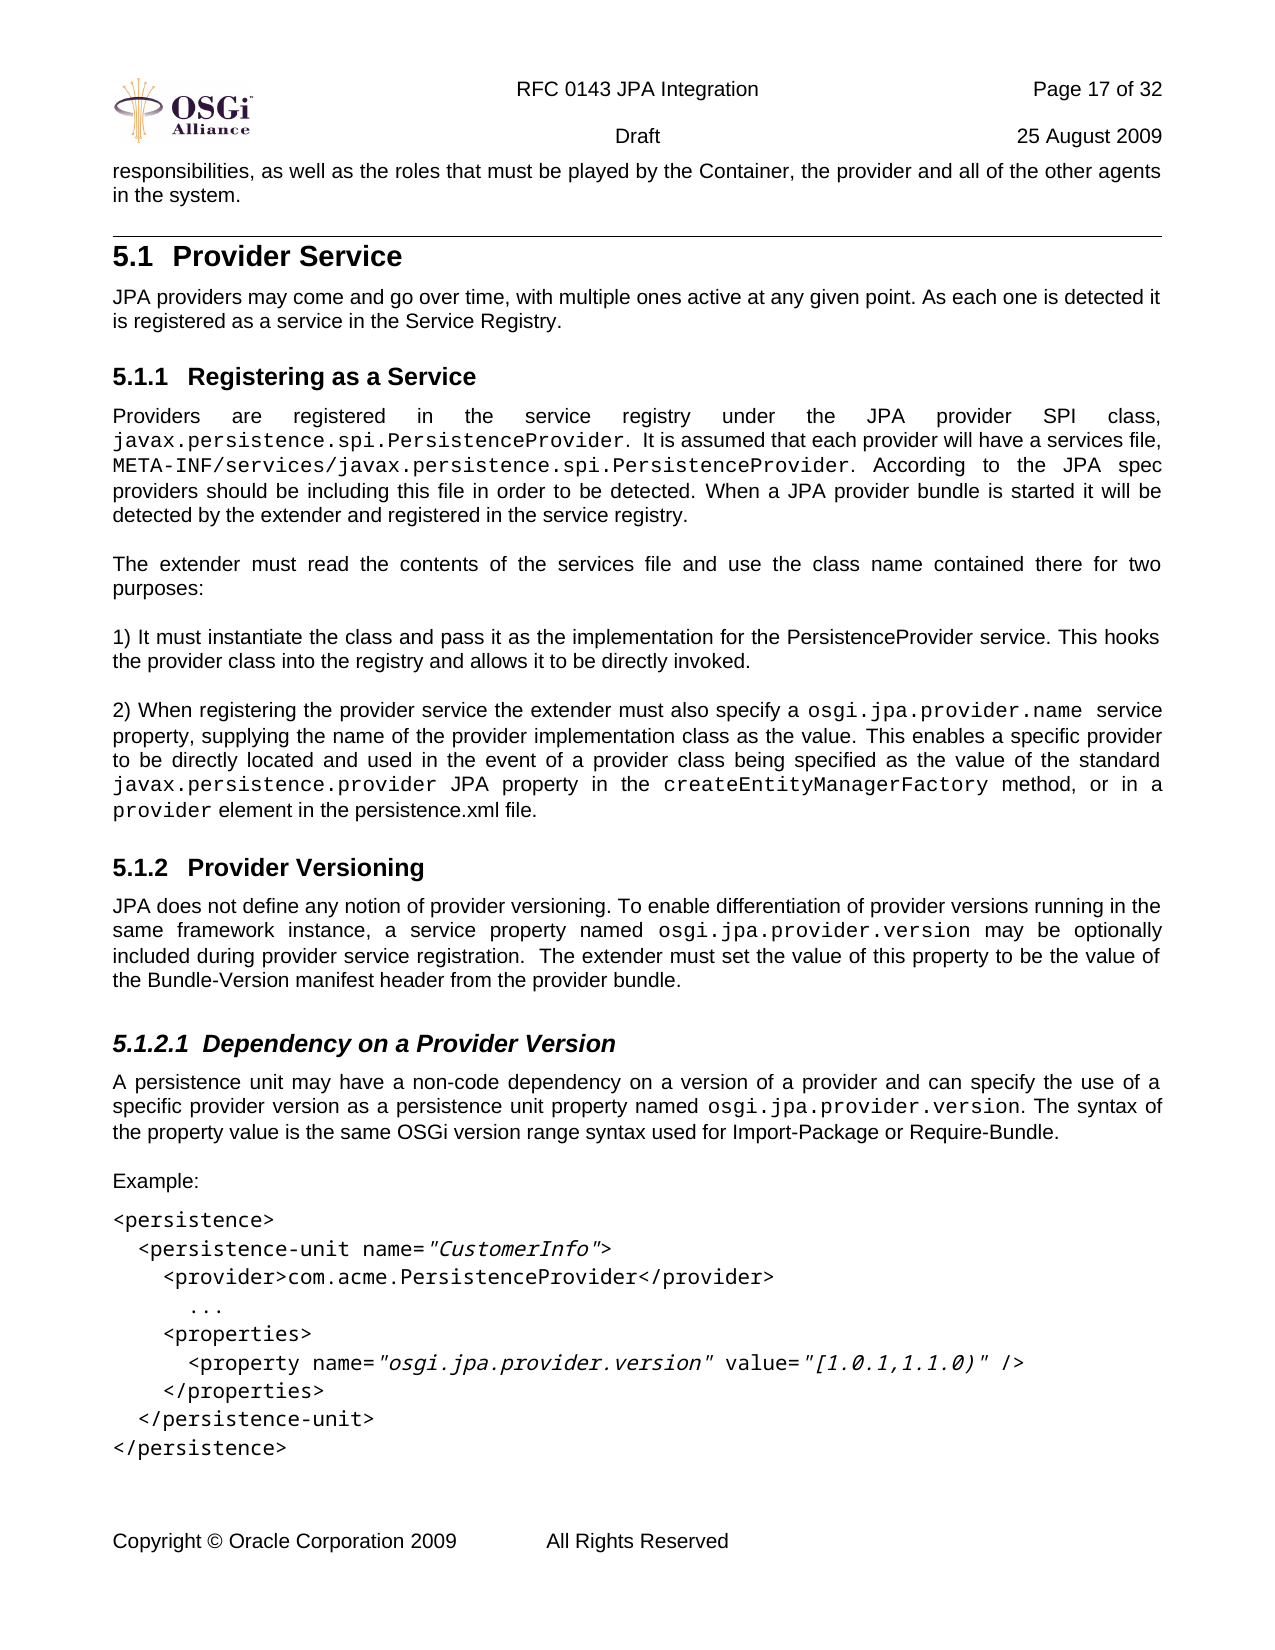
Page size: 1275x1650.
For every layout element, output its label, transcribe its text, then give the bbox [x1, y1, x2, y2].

text <persistence> [112, 1205, 1162, 1234]
text A persistence unit may have a non-code dependency on a version of a provider and can specify the use of a specific provider version as a persistence unit property named osgi.jpa.provider.version. The syntax of the property value is the same OSGi version range syntax used for Import-Package or Require-Bundle. [112, 1070, 1162, 1144]
text 2) When registering the provider service the extender must also specify a osgi.jpa.provider.name service property, supplying the name of the provider implementation class as the value. This enables a specific provider to be directly located and used in the event of a provider class being specified as the value of the standard javax.persistence.provider JPA property in the createEntityManagerFactory method, or in a provider element in the persistence.xml file. [112, 698, 1162, 823]
picture [114, 78, 254, 143]
text <properties> [112, 1319, 1162, 1348]
text ... [112, 1291, 1162, 1319]
text <provider>com.acme.PersistenceProvider</provider> [112, 1262, 1162, 1291]
text responsibilities, as well as the roles that must be played by the Container, the provider and all of the other agents in the system. [112, 159, 1162, 207]
text JPA does not define any notion of provider versioning. To enable differentiation of provider versions running in the same framework instance, a service property named osgi.jpa.provider.version may be optionally included during provider service registration. The extender must set the value of this property to be the value of the Bundle-Version manifest header from the provider bundle. [112, 894, 1162, 991]
text <property name="osgi.jpa.provider.version" value="[1.0.1,1.1.0)" /> [112, 1348, 1162, 1376]
text </persistence-unit> [112, 1404, 1162, 1433]
subtitle Registering as a Service [112, 362, 1162, 391]
text </properties> [112, 1376, 1162, 1404]
subtitle Provider Versioning [112, 852, 1162, 881]
text JPA providers may come and go over time, with multiple ones active at any given point. As each one is detected it is registered as a service in the Service Registry. [112, 285, 1162, 333]
text Example: [112, 1169, 1162, 1193]
text Providers are registered in the service registry under the JPA provider SPI class, javax.persistence.spi.PersistenceProvider. It is assumed that each provider will have a services file, META-INF/services/javax.persistence.spi.PersistenceProvider. According to the JPA spec providers should be including this file in order to be detected. When a JPA provider bundle is started it will be detected by the extender and registered in the service registry. [112, 403, 1162, 527]
subtitle Dependency on a Provider Version [112, 1029, 1162, 1058]
text <persistence-unit name="CustomerInfo"> [112, 1234, 1162, 1262]
subtitle Provider Service [112, 237, 1162, 273]
text </persistence> [112, 1433, 1162, 1461]
text 1) It must instantiate the class and pass it as the implementation for the PersistenceProvider service. This hooks the provider class into the registry and allows it to be directly invoked. [112, 625, 1162, 673]
text The extender must read the contents of the services file and use the class name contained there for two purposes: [112, 552, 1162, 600]
